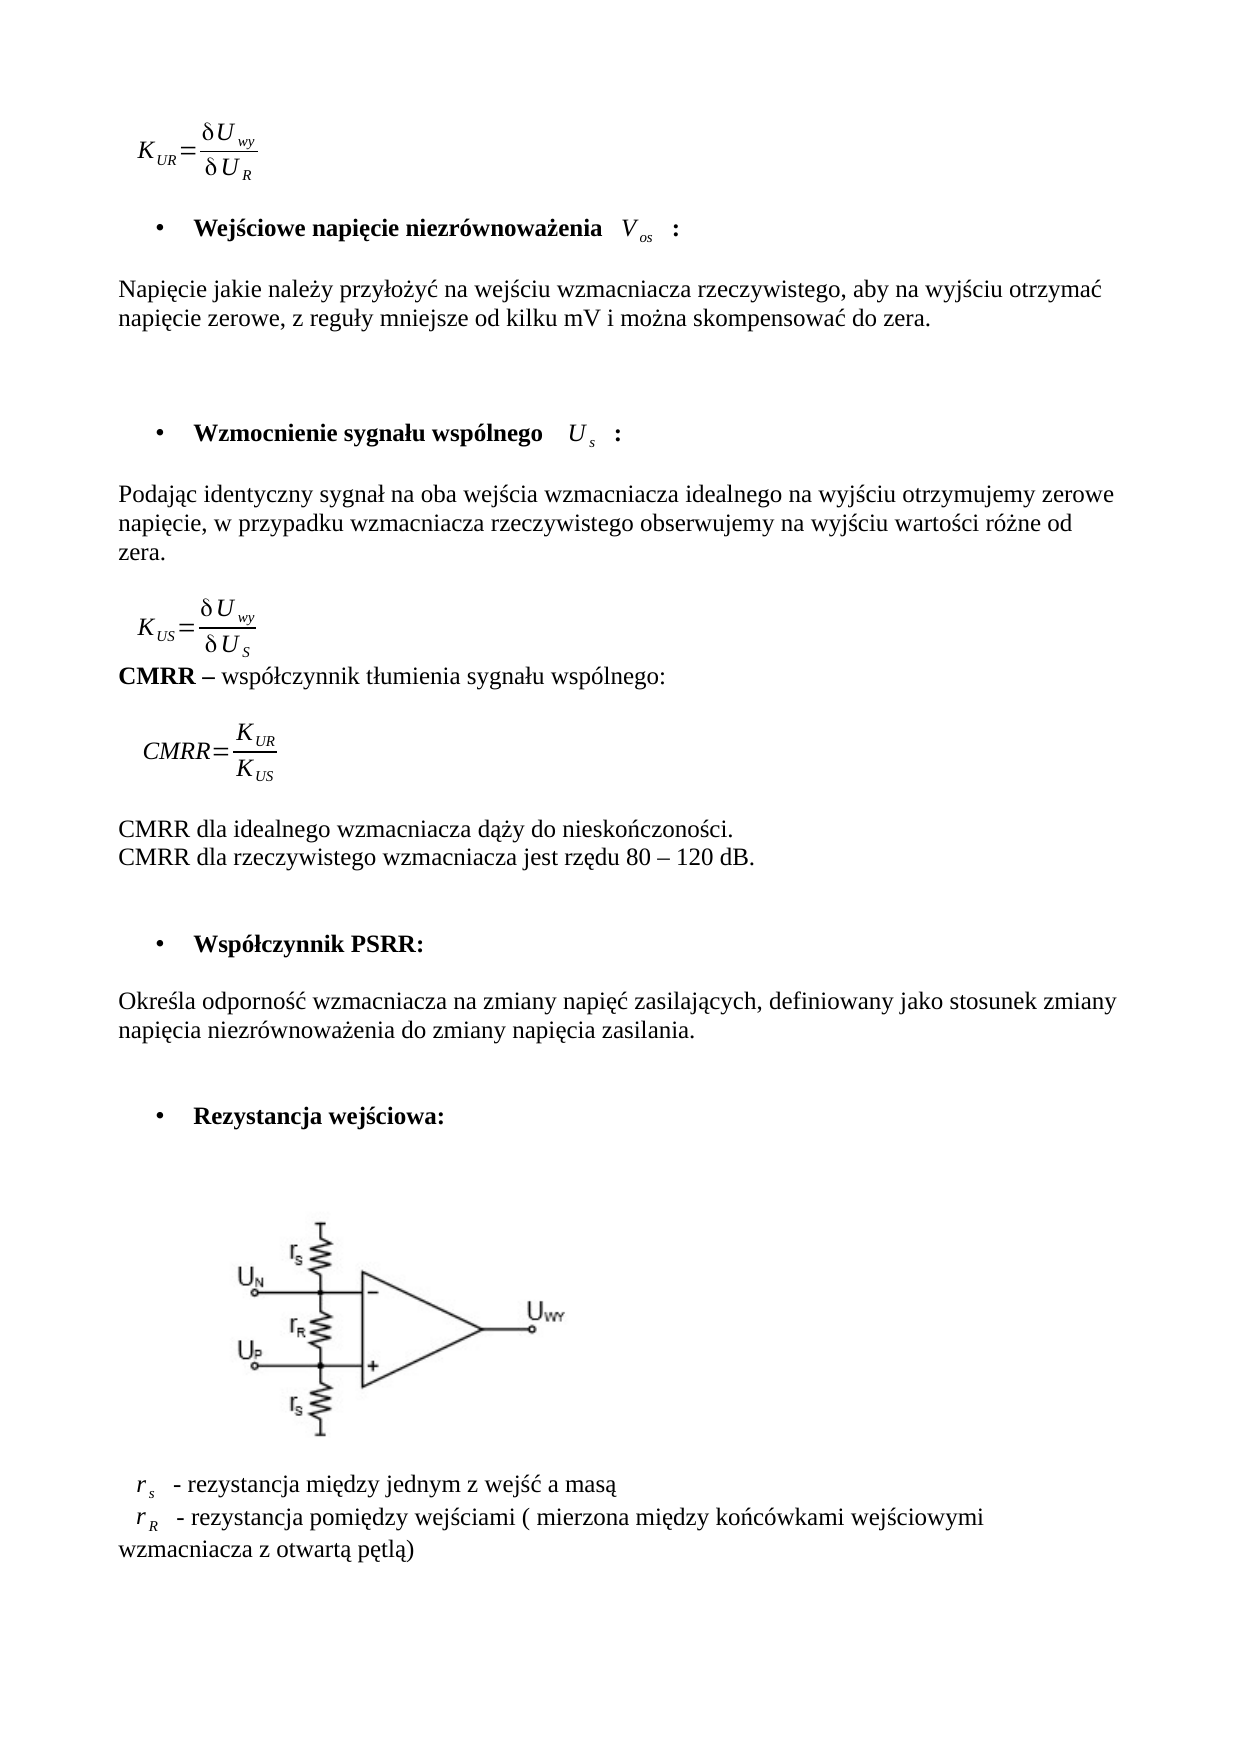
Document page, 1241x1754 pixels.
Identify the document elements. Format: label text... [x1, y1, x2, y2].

text CMRR – współczynnik tłumienia sygnału wspólnego: [118, 661, 1122, 785]
picture [118, 1187, 601, 1441]
list Rezystancja wejściowa: [156, 1101, 1122, 1130]
list Współczynnik PSRR: [156, 929, 1122, 957]
text - rezystancja między jednym z wejść a masą [118, 1469, 1122, 1502]
list Wzmocnienie sygnału wspólnego : [156, 418, 1122, 451]
text Napięcie jakie należy przyłożyć na wejściu wzmacniacza rzeczywistego, aby na wyjściu otrzymać napięcie zerowe, z reguły mniejsze od kilku mV i można skompensować do zera. [118, 274, 1122, 332]
list Wejściowe napięcie niezrównoważenia: [156, 213, 1122, 246]
text Określa odporność wzmacniacza na zmiany napięć zasilających, definiowany jako stosunek zmiany napięcia niezrównoważenia do zmiany napięcia zasilania. [118, 986, 1122, 1044]
text CMRR dla idealnego wzmacniacza dąży do nieskończoności. [118, 814, 1122, 842]
text - rezystancja pomiędzy wejściami ( mierzona między końcówkami wejściowymi wzmacniacza z otwartą pętlą) [118, 1502, 1122, 1563]
text CMRR dla rzeczywistego wzmacniacza jest rzędu 80 – 120 dB. [118, 842, 1122, 871]
text Podając identyczny sygnał na oba wejścia wzmacniacza idealnego na wyjściu otrzymujemy zerowe napięcie, w przypadku wzmacniacza rzeczywistego obserwujemy na wyjściu wartości różne od zera. [118, 479, 1122, 566]
